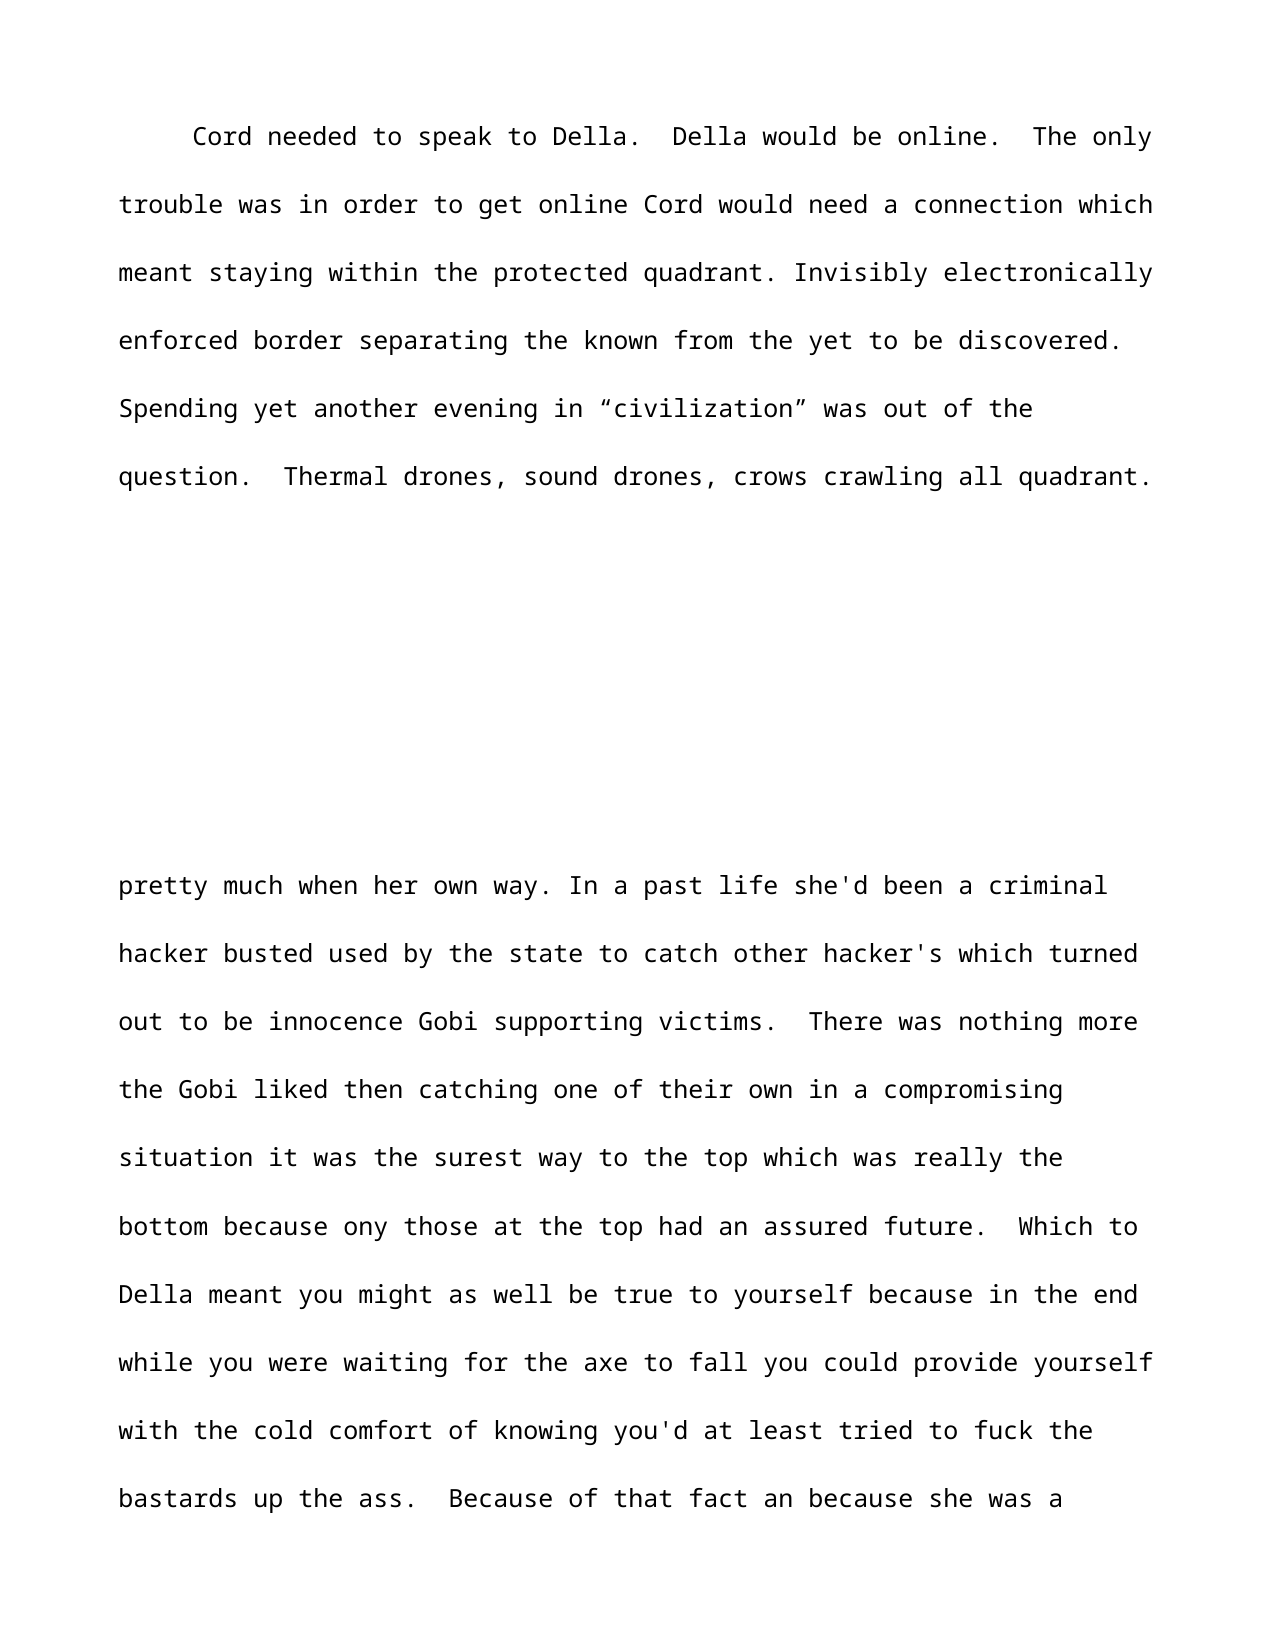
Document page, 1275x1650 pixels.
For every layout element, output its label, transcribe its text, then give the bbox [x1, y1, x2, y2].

text while you were waiting for the axe to fall you could provide yourself with the cold comfort of knowing you'd at least tried to fuck the bastards up the ass. Because of that fact an because she was a [118, 1344, 1157, 1515]
text Cord needed to speak to Della. Della would be online. The only [118, 118, 1157, 152]
text meant staying within the protected quadrant. Invisibly electronically enforced border separating the known from the yet to be discovered. [118, 254, 1157, 357]
text Spending yet another evening in “civilization” was out of the question. Thermal drones, sound drones, crows crawling all quadrant. [118, 391, 1157, 493]
text hacker busted used by the state to catch other hacker's which turned out to be innocence Gobi supporting victims. There was nothing more the Gobi liked then catching one of their own in a compromising situation it was the surest way to the top which was really the bottom because ony those at the top had an assured future. Which to Della meant you might as well be true to yourself because in the end [118, 936, 1157, 1310]
text trouble was in order to get online Cord would need a connection which [118, 186, 1157, 220]
text pretty much when her own way. In a past life she'd been a criminal [118, 867, 1157, 902]
